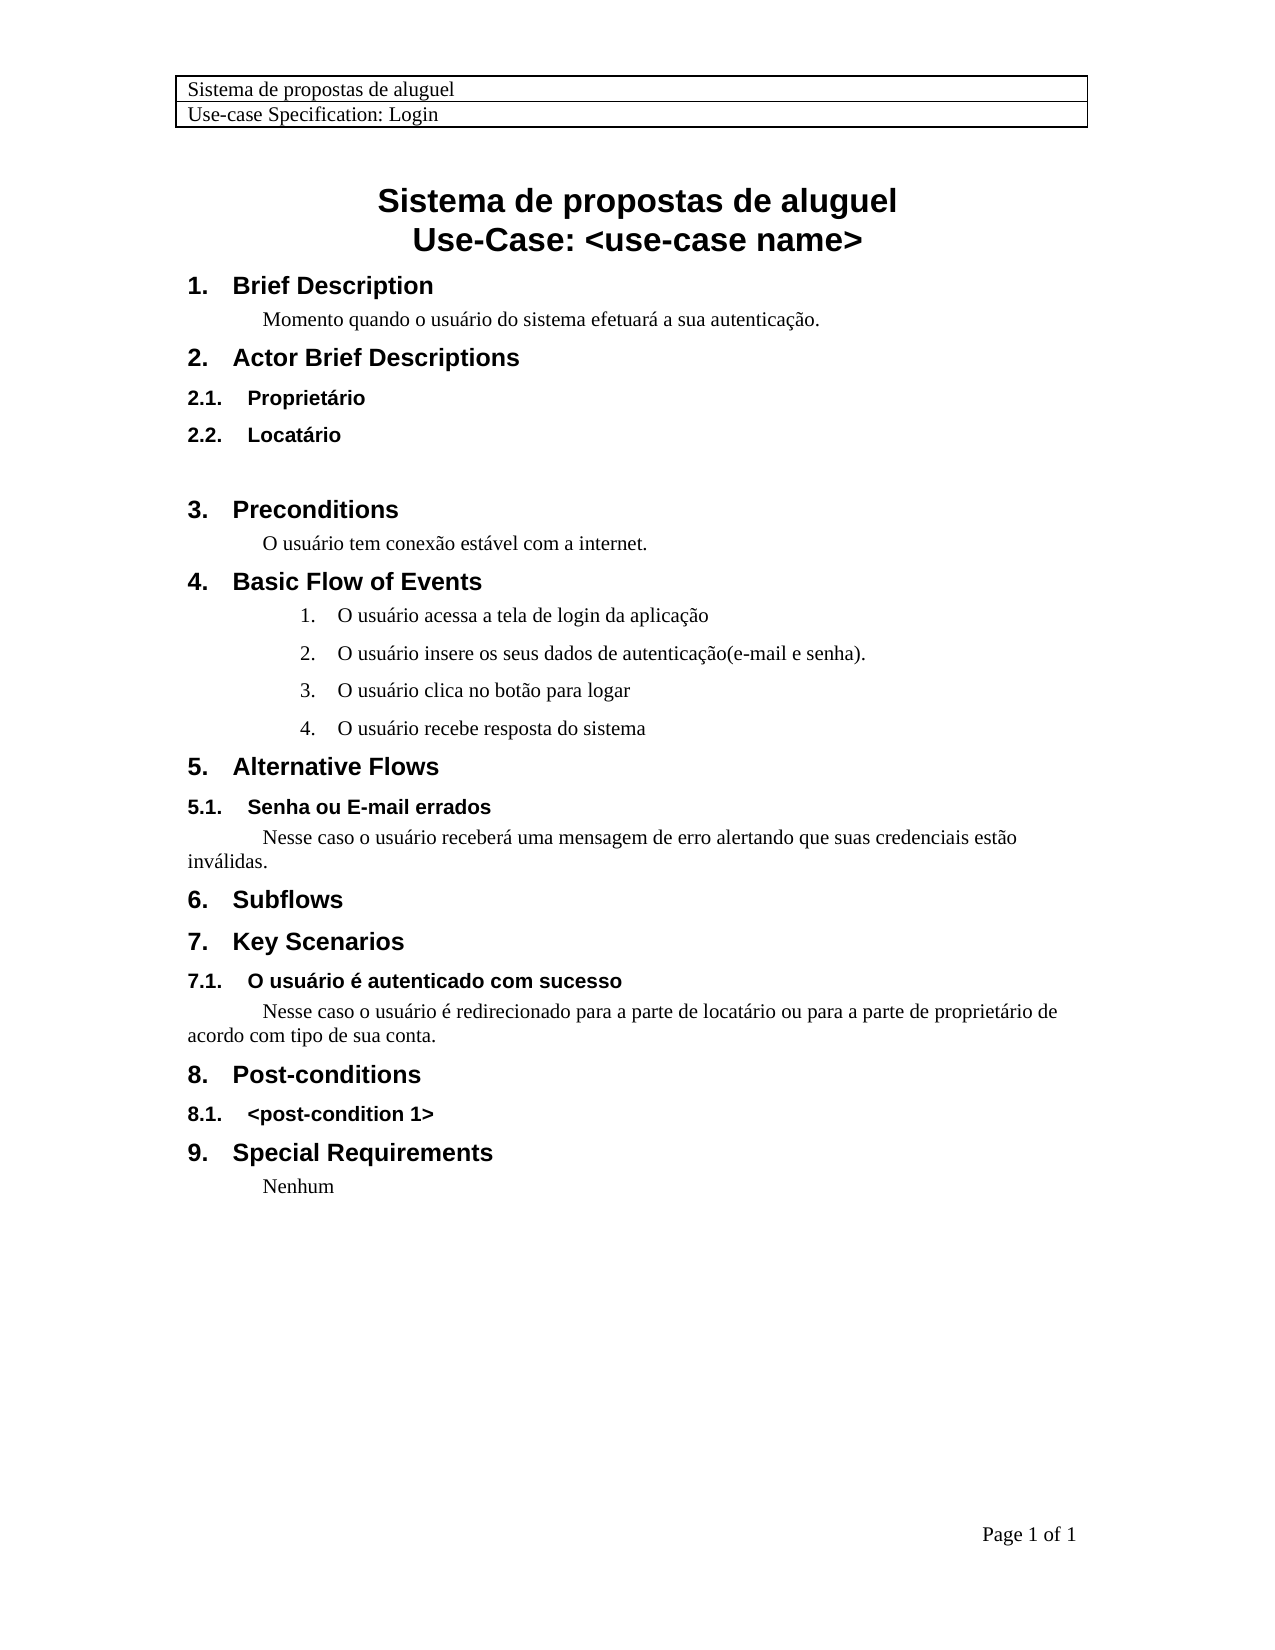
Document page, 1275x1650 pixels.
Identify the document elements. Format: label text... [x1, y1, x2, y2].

subtitle Preconditions [187, 495, 1087, 523]
subtitle Senha ou E-mail errados [187, 793, 1087, 818]
list O usuário insere os seus dados de autenticação(e-mail e senha). [300, 640, 1087, 665]
subtitle Key Scenarios [187, 927, 1087, 955]
subtitle Brief Description [187, 271, 1087, 300]
subtitle Basic Flow of Events [187, 567, 1087, 596]
subtitle Subflows [187, 885, 1087, 914]
subtitle <post-condition 1> [187, 1101, 1087, 1126]
subtitle Locatário [187, 422, 1087, 447]
text Nenhum [262, 1173, 1087, 1198]
subtitle O usuário é autenticado com sucesso [187, 968, 1087, 993]
subtitle Post-conditions [187, 1060, 1087, 1088]
text Momento quando o usuário do sistema efetuará a sua autenticação. [262, 306, 1087, 331]
text Nesse caso o usuário receberá uma mensagem de erro alertando que suas credenciais estão inválidas. [187, 825, 1087, 873]
subtitle Actor Brief Descriptions [187, 343, 1087, 372]
list O usuário acessa a tela de login da aplicação [300, 602, 1087, 627]
subtitle Special Requirements [187, 1138, 1087, 1167]
text Nesse caso o usuário é redirecionado para a parte de locatário ou para a parte de proprietário de acordo com tipo de sua conta. [187, 999, 1087, 1047]
list O usuário recebe resposta do sistema [300, 715, 1087, 740]
subtitle Proprietário [187, 385, 1087, 410]
subtitle Sistema de propostas de aluguel Use-Case: <use-case name> [187, 182, 1087, 258]
text O usuário tem conexão estável com a internet. [262, 530, 1087, 555]
list O usuário clica no botão para logar [300, 677, 1087, 702]
subtitle Alternative Flows [187, 752, 1087, 781]
